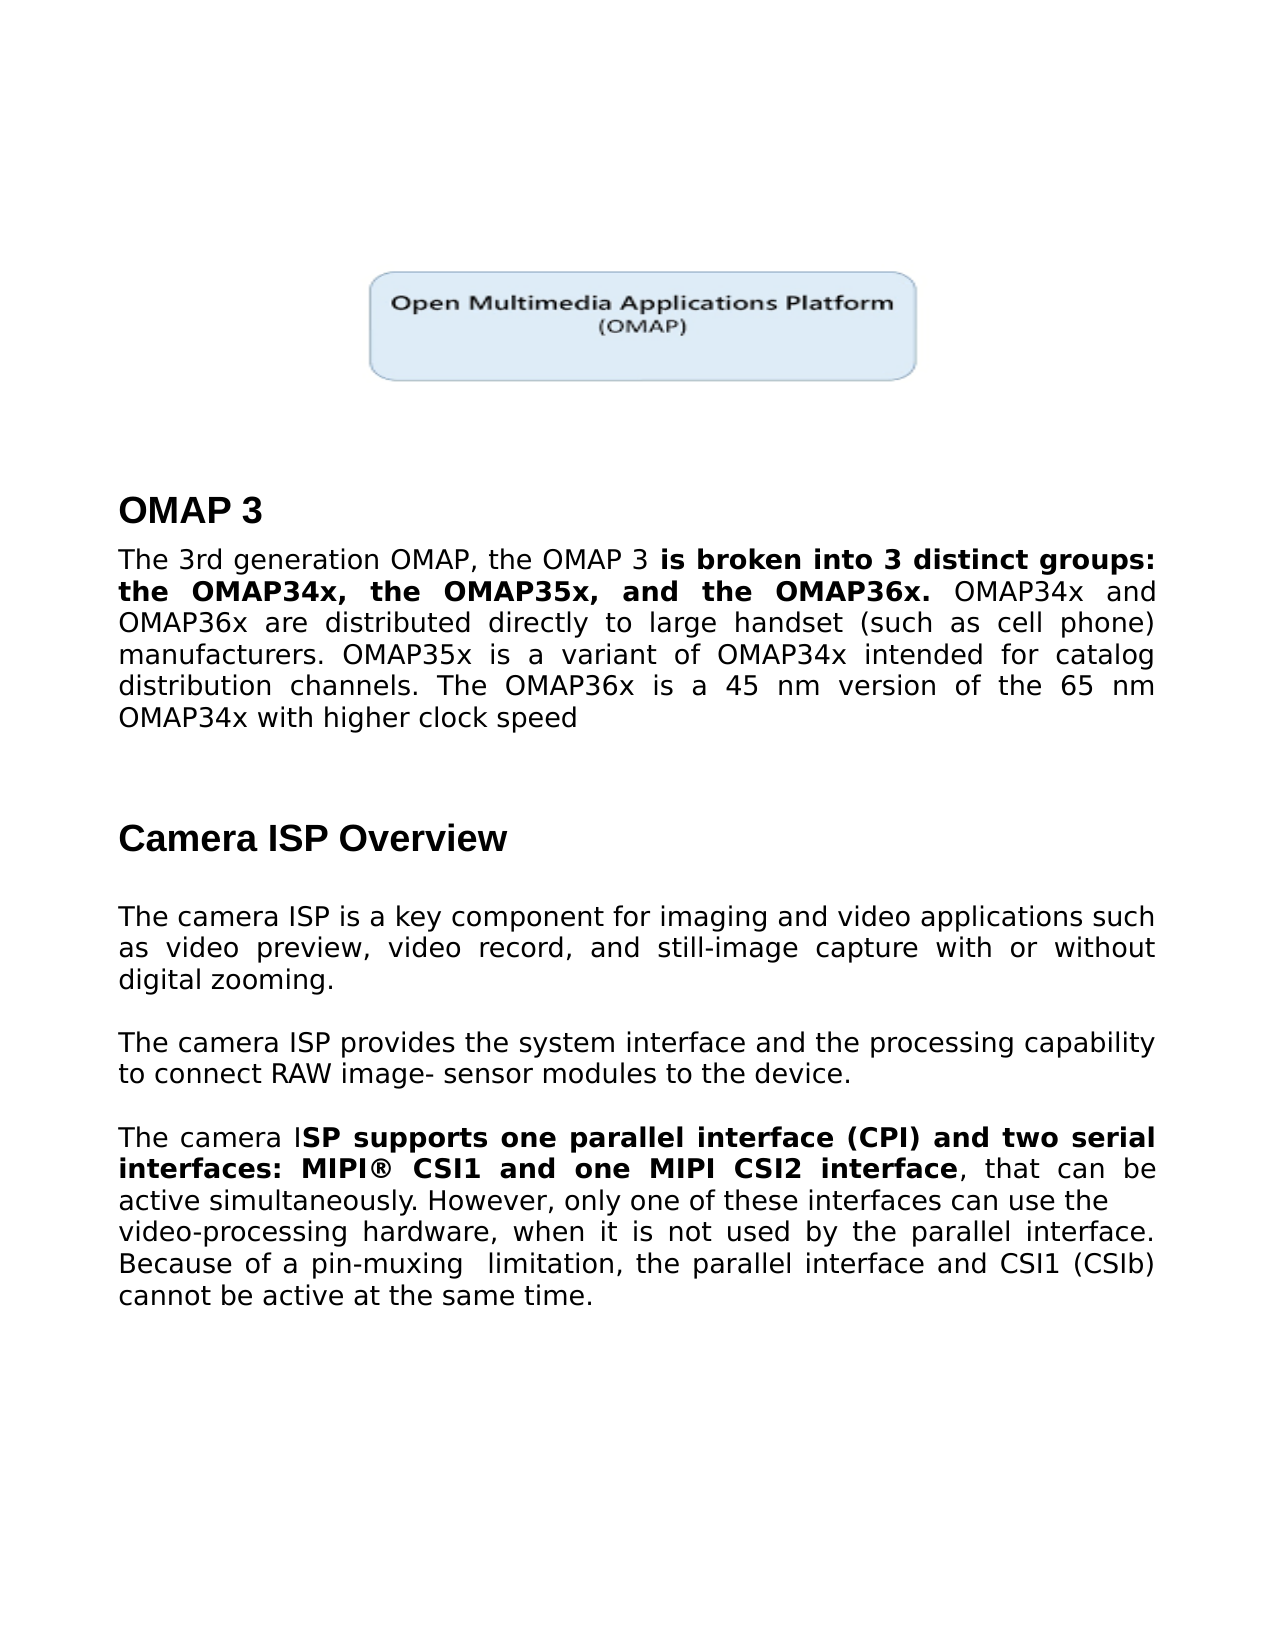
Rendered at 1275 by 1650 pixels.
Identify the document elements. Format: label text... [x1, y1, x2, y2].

picture [333, 233, 942, 473]
subtitle OMAP 3 [118, 488, 1157, 532]
text The camera ISP is a key component for imaging and video applications such as video preview, video record, and still-image capture with or without digital zooming. [118, 901, 1157, 996]
subtitle Camera ISP Overview [118, 816, 1157, 860]
text video-processing hardware, when it is not used by the parallel interface. Because of a pin-muxing limitation, the parallel interface and CSI1 (CSIb) cannot be active at the same time. [118, 1217, 1157, 1311]
text The camera ISP provides the system interface and the processing capability to connect RAW image- sensor modules to the device. [118, 1027, 1157, 1090]
text The camera ISP supports one parallel interface (CPI) and two serial interfaces: MIPI® CSI1 and one MIPI CSI2 interface, that can be active simultaneously. However, only one of these interfaces can use the [118, 1122, 1157, 1217]
text The 3rd generation OMAP, the OMAP 3 is broken into 3 distinct groups: the OMAP34x, the OMAP35x, and the OMAP36x. OMAP34x and OMAP36x are distributed directly to large handset (such as cell phone) manufacturers. OMAP35x is a variant of OMAP34x intended for catalog distribution channels. The OMAP36x is a 45 nm version of the 65 nm OMAP34x with higher clock speed [118, 544, 1157, 734]
